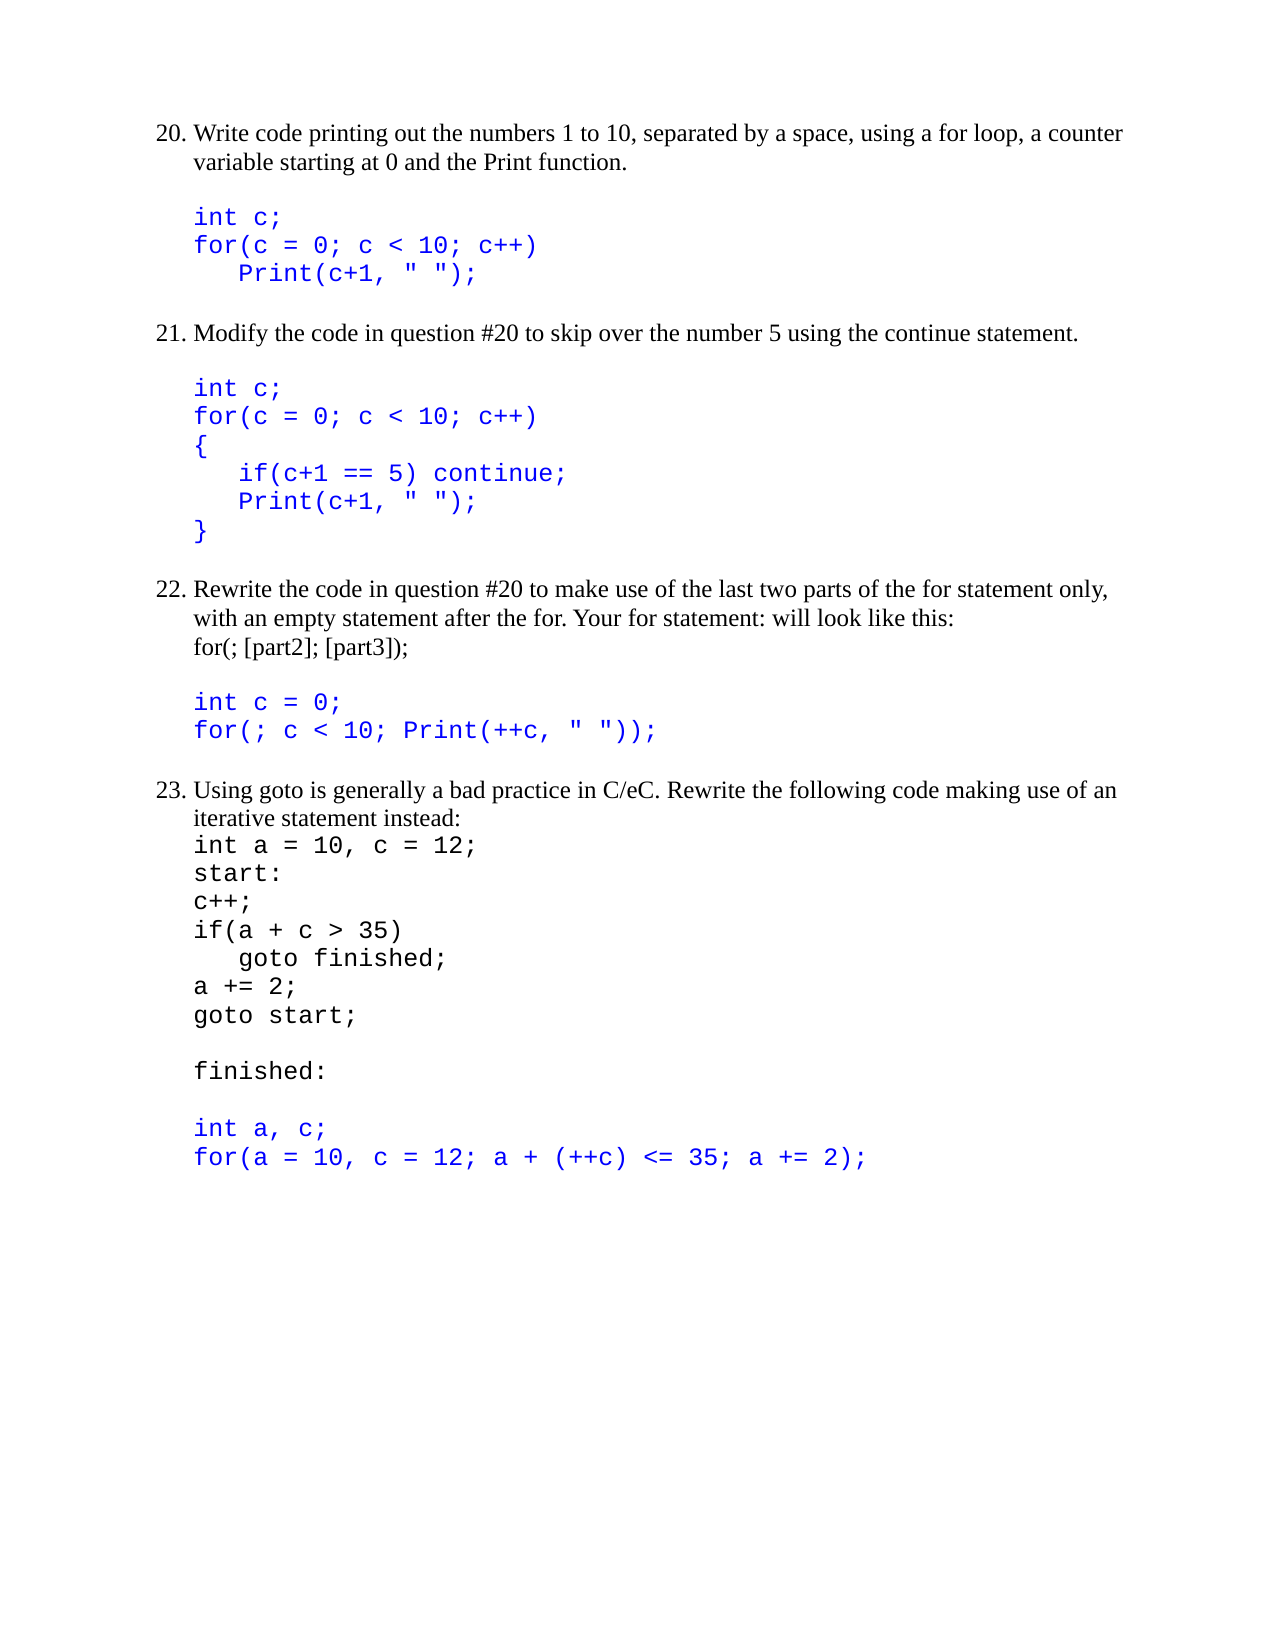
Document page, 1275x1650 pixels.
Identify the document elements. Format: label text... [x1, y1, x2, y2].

list Write code printing out the numbers 1 to 10, separated by a space, using a for loop, a counter variable starting at 0 and the Print function. int c; for(c = 0; c < 10; c++) Print(c+1, " "); [156, 118, 1157, 318]
list Using goto is generally a bad practice in C/eC. Rewrite the following code making use of an iterative statement instead: int a = 10, c = 12; start: c++; if(a + c > 35) goto finished; a += 2; goto start; finished: int a, c; for(a = 10, c = 12; a + (++c) <= 35; a += 2); [156, 775, 1157, 1201]
list Rewrite the code in question #20 to make use of the last two parts of the for statement only, with an empty statement after the for. Your for statement: will look like this: for(; [part2]; [part3]); int c = 0; for(; c < 10; Print(++c, " ")); [156, 574, 1157, 775]
list Modify the code in question #20 to skip over the number 5 using the continue statement. int c; for(c = 0; c < 10; c++) { if(c+1 == 5) continue; Print(c+1, " "); } [156, 318, 1157, 574]
